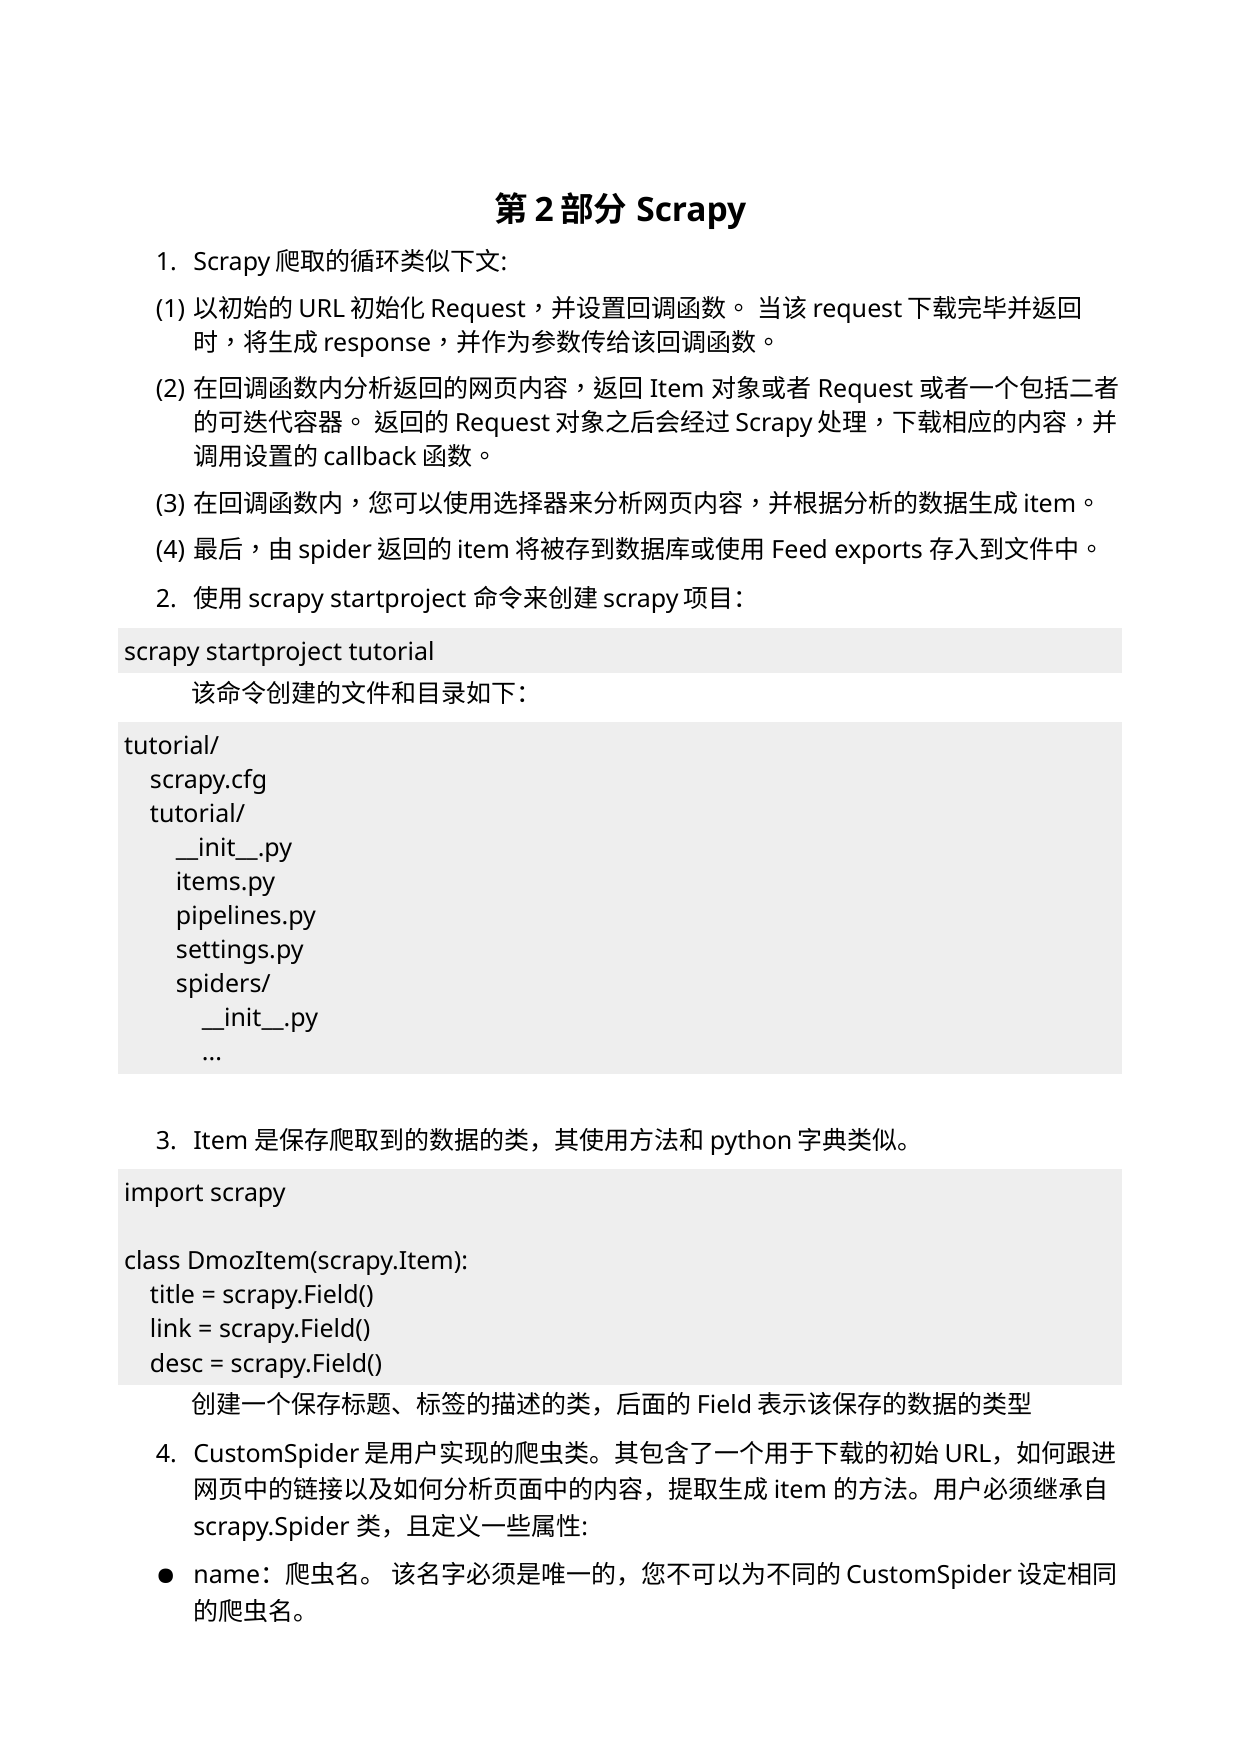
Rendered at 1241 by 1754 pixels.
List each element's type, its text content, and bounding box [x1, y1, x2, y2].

list 在回调函数内，您可以使用选择器来分析网页内容，并根据分析的数据生成item。 [156, 486, 1122, 520]
list CustomSpider是用户实现的爬虫类。其包含了一个用于下载的初始URL，如何跟进网页中的链接以及如何分析页面中的内容，提取生成 item 的方法。用户必须继承自scrapy.Spider 类，且定义一些属性: [156, 1434, 1122, 1542]
list name：爬虫名。 该名字必须是唯一的，您不可以为不同的CustomSpider设定相同的爬虫名。 [156, 1555, 1122, 1627]
list Item 是保存爬取到的数据的类，其使用方法和python字典类似。 [156, 1120, 1122, 1157]
list 最后，由spider返回的item将被存到数据库或使用 Feed exports 存入到文件中。 [156, 532, 1122, 566]
list 在回调函数内分析返回的网页内容，返回 Item 对象或者 Request 或者一个包括二者的可迭代容器。 返回的Request对象之后会经过Scrapy处理，下载相应的内容，并调用设置的callback函数。 [156, 371, 1122, 473]
list 使用scrapy startproject 命令来创建scrapy项目： [156, 579, 1122, 615]
table_header import scrapy class DmozItem(scrapy.Item): title = scrapy.Field() link = scrapy.Field() desc = scrapy.Field() [118, 1169, 1122, 1385]
table_header tutorial/ scrapy.cfg tutorial/ __init__.py items.py pipelines.py settings.py spiders/ __init__.py ... [118, 722, 1122, 1074]
subtitle 第2部分 Scrapy [118, 186, 1122, 231]
list 以初始的URL初始化Request，并设置回调函数。 当该request下载完毕并返回时，将生成response，并作为参数传给该回调函数。 [156, 290, 1122, 358]
list Scrapy爬取的循环类似下文: [156, 244, 1122, 278]
text 该命令创建的文件和目录如下： [118, 673, 1122, 709]
text 创建一个保存标题、标签的描述的类，后面的Field表示该保存的数据的类型 [118, 1385, 1122, 1421]
table_header scrapy startproject tutorial [118, 628, 1122, 673]
